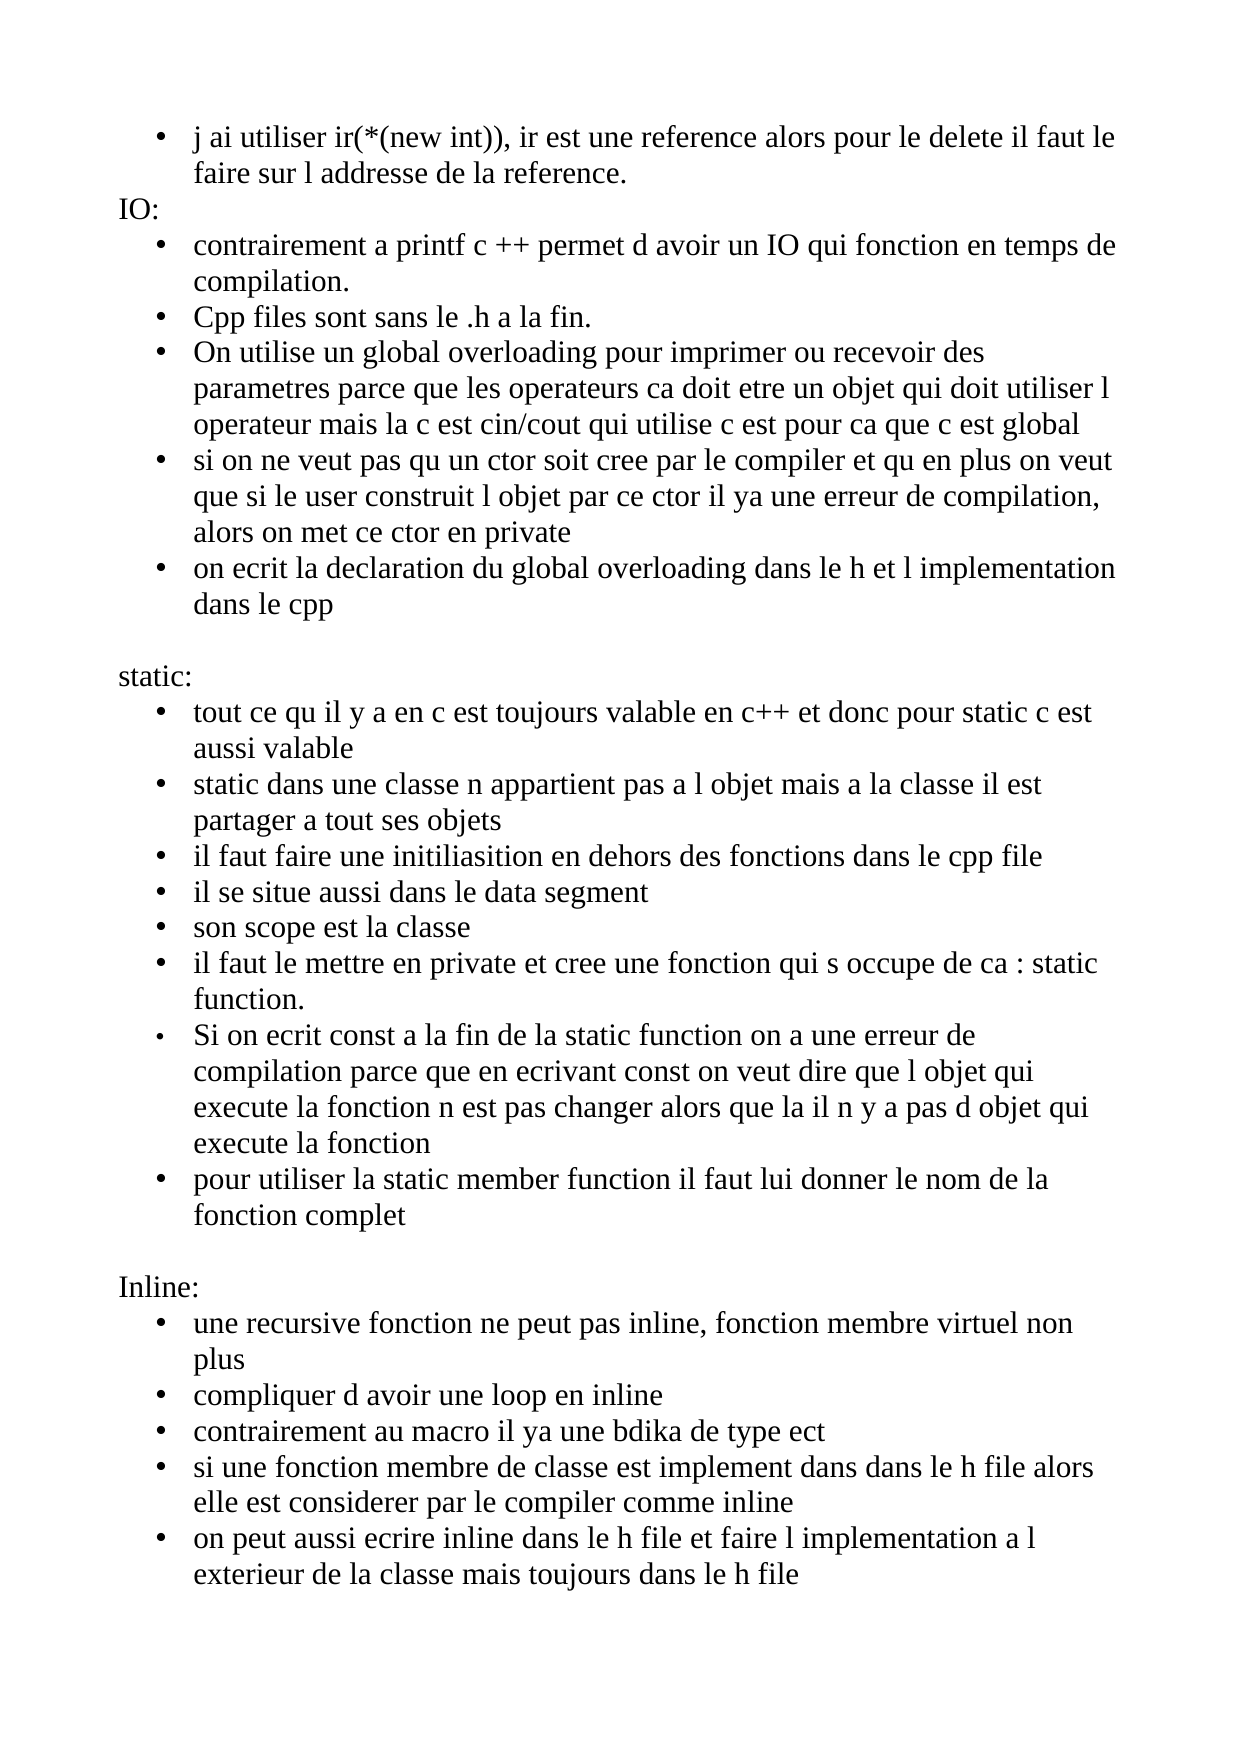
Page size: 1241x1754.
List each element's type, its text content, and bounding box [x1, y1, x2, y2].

list pour utiliser la static member function il faut lui donner le nom de la fonction complet [156, 1160, 1122, 1232]
list son scope est la classe [156, 909, 1122, 945]
list contrairement au macro il ya une bdika de type ect [156, 1412, 1122, 1448]
list on peut aussi ecrire inline dans le h file et faire l implementation a l exterieur de la classe mais toujours dans le h file [156, 1520, 1122, 1592]
list une recursive fonction ne peut pas inline, fonction membre virtuel non plus [156, 1304, 1122, 1376]
list il se situe aussi dans le data segment [156, 873, 1122, 909]
list on ecrit la declaration du global overloading dans le h et l implementation dans le cpp [156, 549, 1122, 621]
list si on ne veut pas qu un ctor soit cree par le compiler et qu en plus on veut que si le user construit l objet par ce ctor il ya une erreur de compilation, alors on met ce ctor en private [156, 442, 1122, 549]
text static: [118, 657, 1122, 693]
list Cpp files sont sans le .h a la fin. [156, 298, 1122, 334]
text IO: [118, 190, 1122, 226]
list On utilise un global overloading pour imprimer ou recevoir des parametres parce que les operateurs ca doit etre un objet qui doit utiliser l operateur mais la c est cin/cout qui utilise c est pour ca que c est global [156, 334, 1122, 442]
list tout ce qu il y a en c est toujours valable en c++ et donc pour static c est aussi valable [156, 693, 1122, 765]
list contrairement a printf c ++ permet d avoir un IO qui fonction en temps de compilation. [156, 226, 1122, 298]
list static dans une classe n appartient pas a l objet mais a la classe il est partager a tout ses objets [156, 765, 1122, 837]
list compliquer d avoir une loop en inline [156, 1376, 1122, 1412]
text Inline: [118, 1268, 1122, 1304]
list j ai utiliser ir(*(new int)), ir est une reference alors pour le delete il faut le faire sur l addresse de la reference. [156, 118, 1122, 190]
list il faut faire une initiliasition en dehors des fonctions dans le cpp file [156, 837, 1122, 873]
list il faut le mettre en private et cree une fonction qui s occupe de ca : static function. [156, 945, 1122, 1017]
list si une fonction membre de classe est implement dans dans le h file alors elle est considerer par le compiler comme inline [156, 1448, 1122, 1520]
list Si on ecrit const a la fin de la static function on a une erreur de compilation parce que en ecrivant const on veut dire que l objet qui execute la fonction n est pas changer alors que la il n y a pas d objet qui execute la fonction [156, 1017, 1122, 1160]
